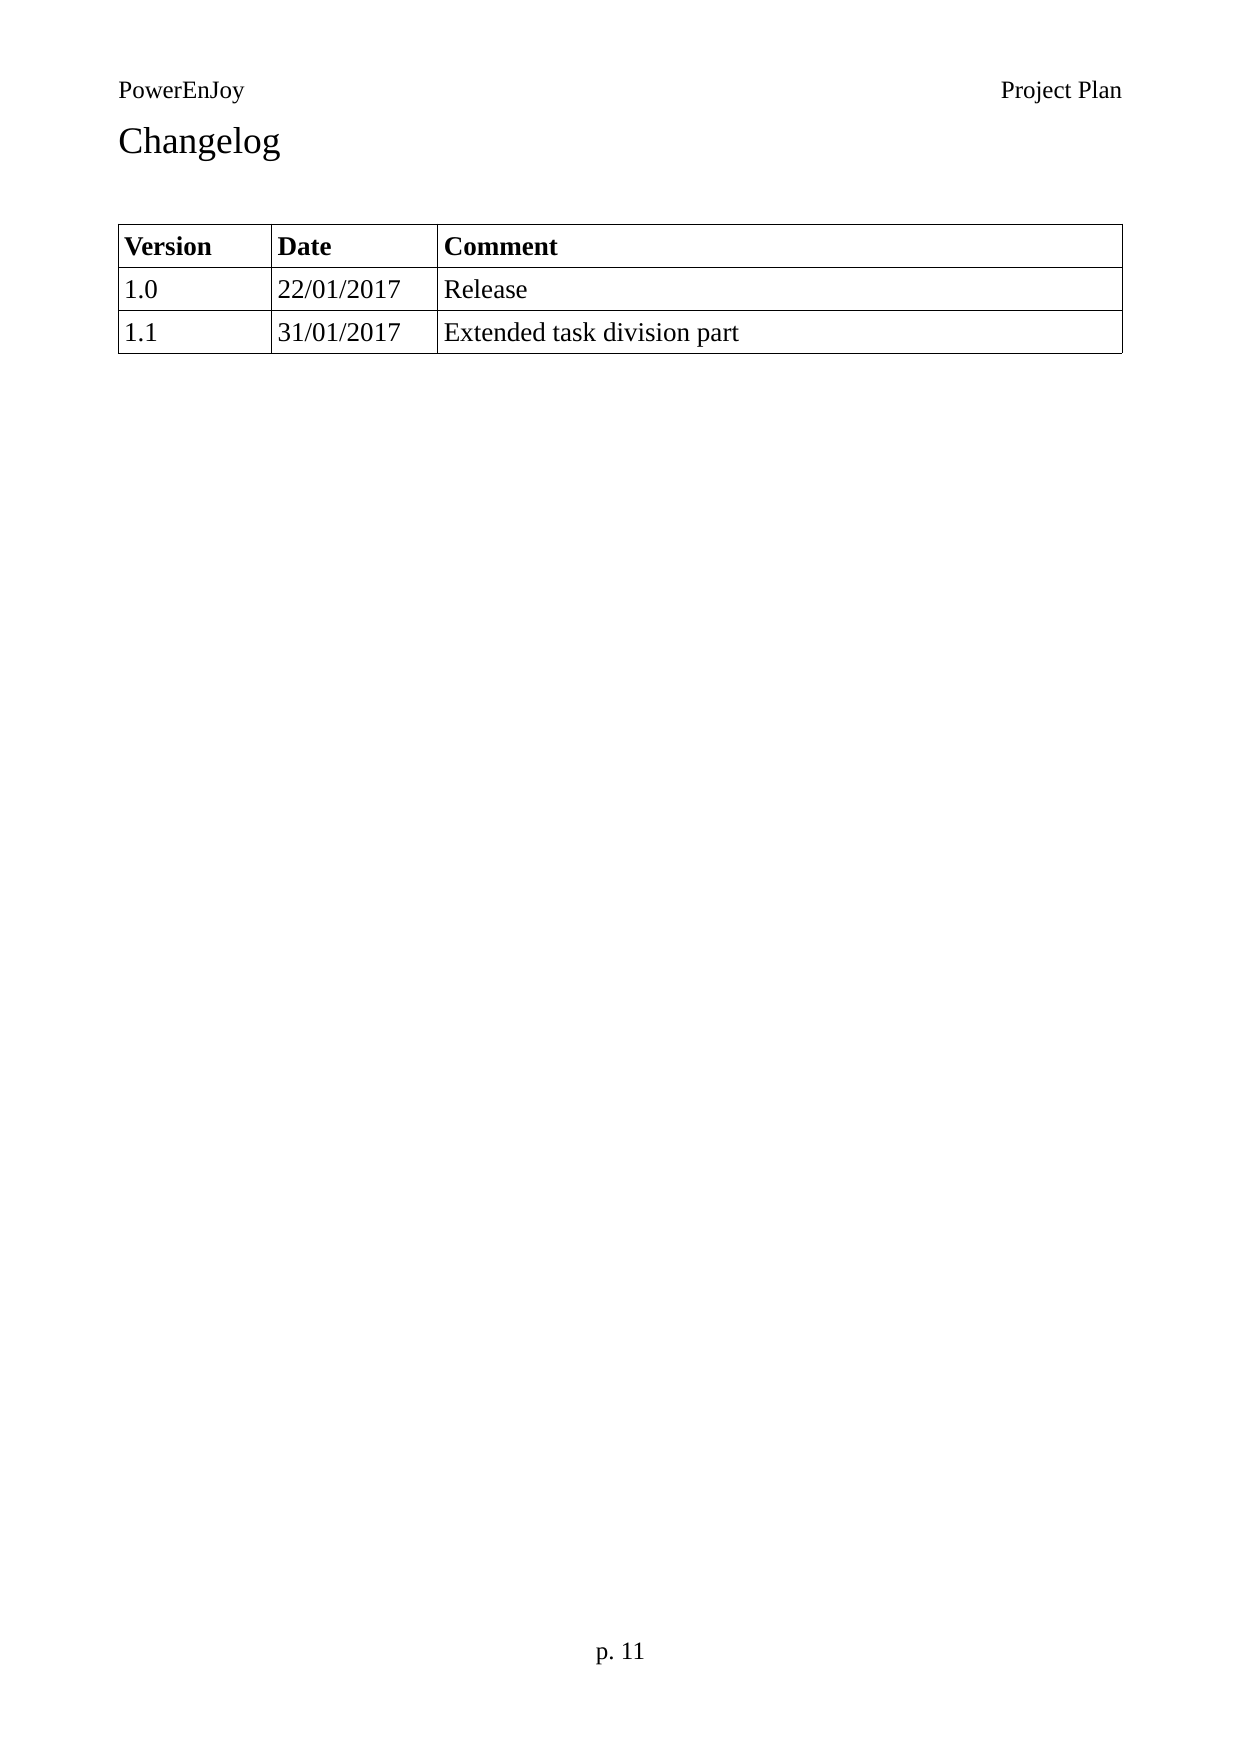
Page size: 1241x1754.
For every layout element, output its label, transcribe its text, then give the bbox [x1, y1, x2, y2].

table_header Comment [438, 225, 1122, 267]
table_cell 1.0 [119, 268, 271, 310]
table_cell 31/01/2017 [272, 311, 437, 353]
text Changelog [118, 118, 1122, 161]
table_cell 22/01/2017 [272, 268, 437, 310]
table_cell 1.1 [119, 311, 271, 353]
table_cell Extended task division part [438, 311, 1122, 353]
table_header Version [119, 225, 271, 267]
table_header Date [272, 225, 437, 267]
table_cell Release [438, 268, 1122, 310]
